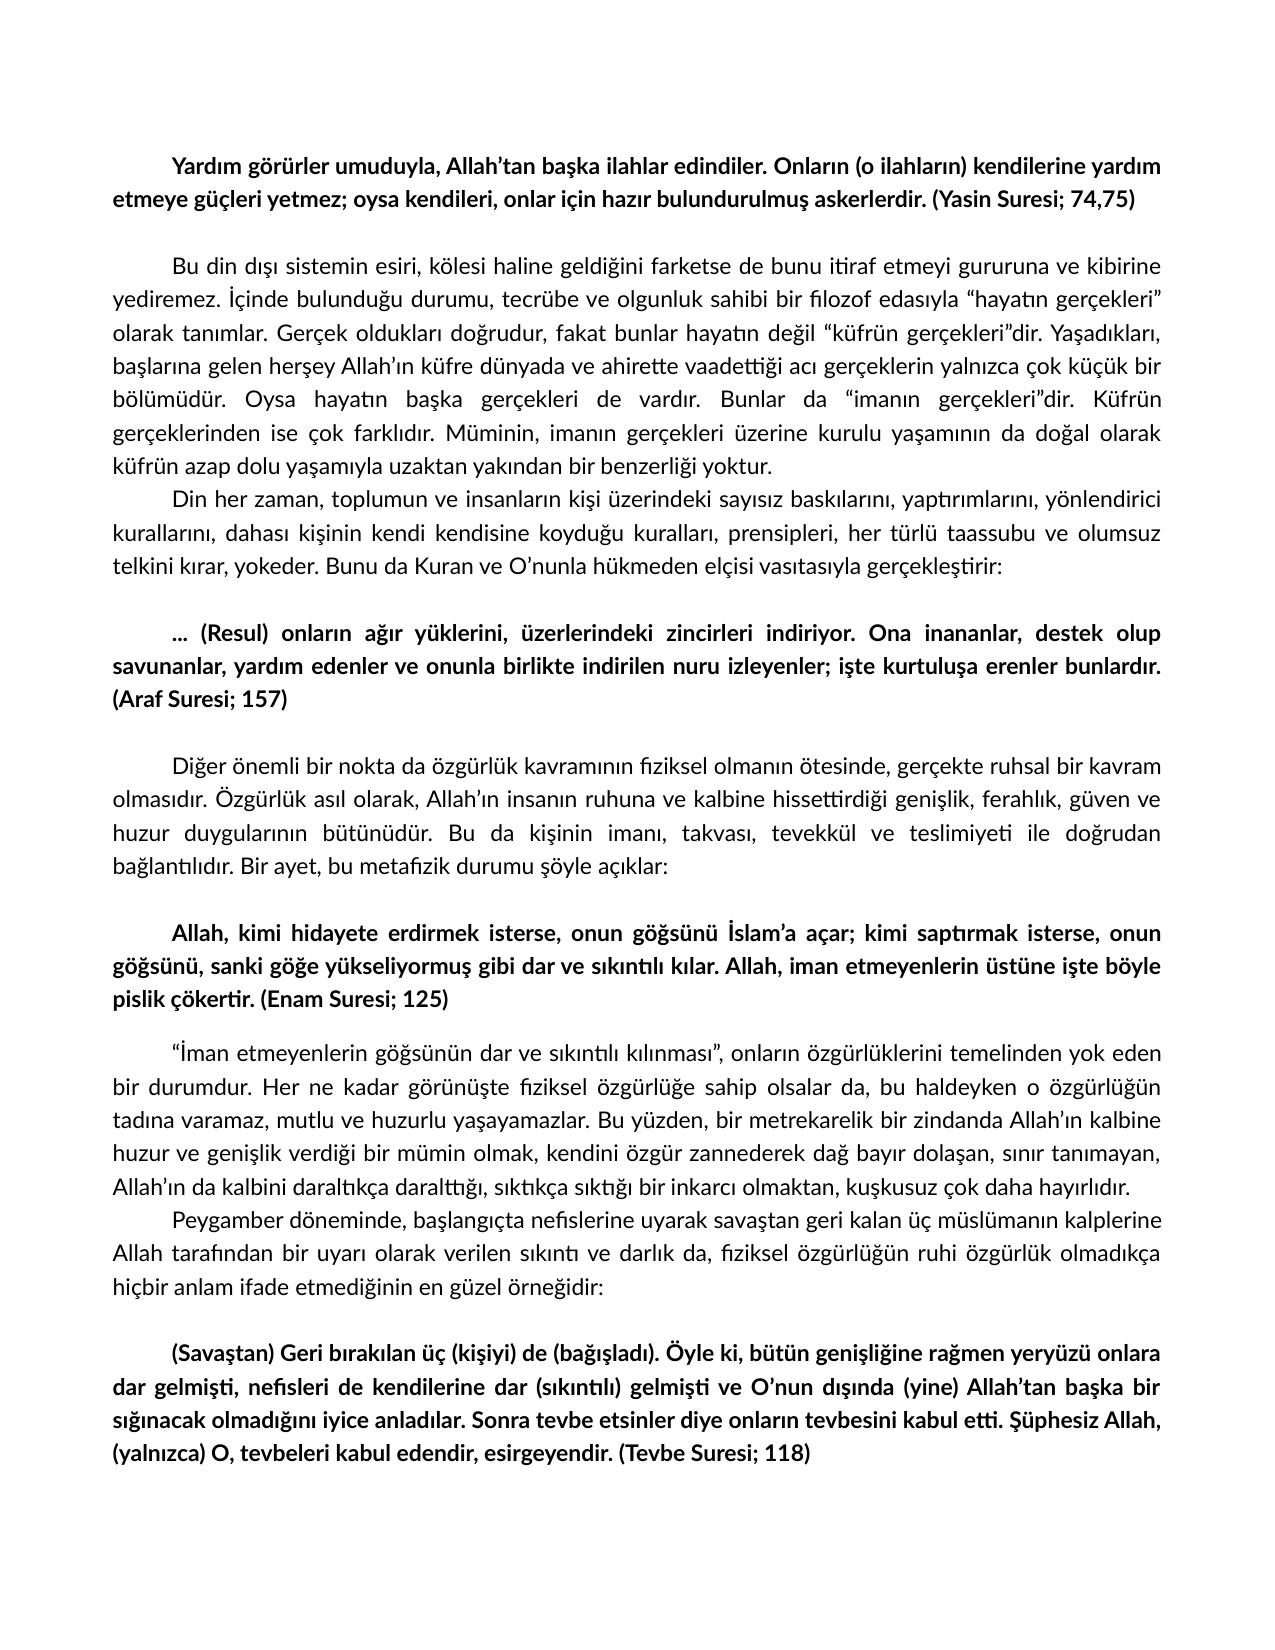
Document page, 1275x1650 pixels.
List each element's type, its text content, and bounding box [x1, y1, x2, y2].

text Diğer önemli bir nokta da özgürlük kavramının fiziksel olmanın ötesinde, gerçekte ruhsal bir kavram olmasıdır. Özgürlük asıl olarak, Allah’ın insanın ruhuna ve kalbine hissettirdiği genişlik, ferahlık, güven ve huzur duygularının bütünüdür. Bu da kişinin imanı, takvası, tevekkül ve teslimiyeti ile doğrudan bağlantılıdır. Bir ayet, bu metafizik durumu şöyle açıklar: [112, 748, 1162, 881]
text Bu din dışı sistemin esiri, kölesi haline geldiğini farketse de bunu itiraf etmeyi gururuna ve kibirine yediremez. İçinde bulunduğu durumu, tecrübe ve olgunluk sahibi bir filozof edasıyla “hayatın gerçekleri” olarak tanımlar. Gerçek oldukları doğrudur, fakat bunlar hayatın değil “küfrün gerçekleri”dir. Yaşadıkları, başlarına gelen herşey Allah’ın küfre dünyada ve ahirette vaadettiği acı gerçeklerin yalnızca çok küçük bir bölümüdür. Oysa hayatın başka gerçekleri de vardır. Bunlar da “imanın gerçekleri”dir. Küfrün gerçeklerinden ise çok farklıdır. Müminin, imanın gerçekleri üzerine kurulu yaşamının da doğal olarak küfrün azap dolu yaşamıyla uzaktan yakından bir benzerliği yoktur. [112, 248, 1162, 481]
text “İman etmeyenlerin göğsünün dar ve sıkıntılı kılınması”, onların özgürlüklerini temelinden yok eden bir durumdur. Her ne kadar görünüşte fiziksel özgürlüğe sahip olsalar da, bu haldeyken o özgürlüğün tadına varamaz, mutlu ve huzurlu yaşayamazlar. Bu yüzden, bir metrekarelik bir zindanda Allah’ın kalbine huzur ve genişlik verdiği bir mümin olmak, kendini özgür zannederek dağ bayır dolaşan, sınır tanımayan, Allah’ın da kalbini daraltıkça daralttığı, sıktıkça sıktığı bir inkarcı olmaktan, kuşkusuz çok daha hayırlıdır. [112, 1035, 1162, 1202]
text Din her zaman, toplumun ve insanların kişi üzerindeki sayısız baskılarını, yaptırımlarını, yönlendirici kurallarını, dahası kişinin kendi kendisine koyduğu kuralları, prensipleri, her türlü taassubu ve olumsuz telkini kırar, yokeder. Bunu da Kuran ve O’nunla hükmeden elçisi vasıtasıyla gerçekleştirir: [112, 481, 1162, 581]
text ... (Resul) onların ağır yüklerini, üzerlerindeki zincirleri indiriyor. Ona inananlar, destek olup savunanlar, yardım edenler ve onunla birlikte indirilen nuru izleyenler; işte kurtuluşa erenler bunlardır. (Araf Suresi; 157) [112, 614, 1162, 714]
text (Savaştan) Geri bırakılan üç (kişiyi) de (bağışladı). Öyle ki, bütün genişliğine rağmen yeryüzü onlara dar gelmişti, nefisleri de kendilerine dar (sıkıntılı) gelmişti ve O’nun dışında (yine) Allah’tan başka bir sığınacak olmadığını iyice anladılar. Sonra tevbe etsinler diye onların tevbesini kabul etti. Şüphesiz Allah, (yalnızca) O, tevbeleri kabul edendir, esirgeyendir. (Tevbe Suresi; 118) [112, 1335, 1162, 1468]
text Yardım görürler umuduyla, Allah’tan başka ilahlar edindiler. Onların (o ilahların) kendilerine yardım etmeye güçleri yetmez; oysa kendileri, onlar için hazır bulundurulmuş askerlerdir. (Yasin Suresi; 74,75) [112, 148, 1162, 214]
text Peygamber döneminde, başlangıçta nefislerine uyarak savaştan geri kalan üç müslümanın kalplerine Allah tarafından bir uyarı olarak verilen sıkıntı ve darlık da, fiziksel özgürlüğün ruhi özgürlük olmadıkça hiçbir anlam ifade etmediğinin en güzel örneğidir: [112, 1202, 1162, 1302]
text Allah, kimi hidayete erdirmek isterse, onun göğsünü İslam’a açar; kimi saptırmak isterse, onun göğsünü, sanki göğe yükseliyormuş gibi dar ve sıkıntılı kılar. Allah, iman etmeyenlerin üstüne işte böyle pislik çökertir. (Enam Suresi; 125) [112, 914, 1162, 1014]
